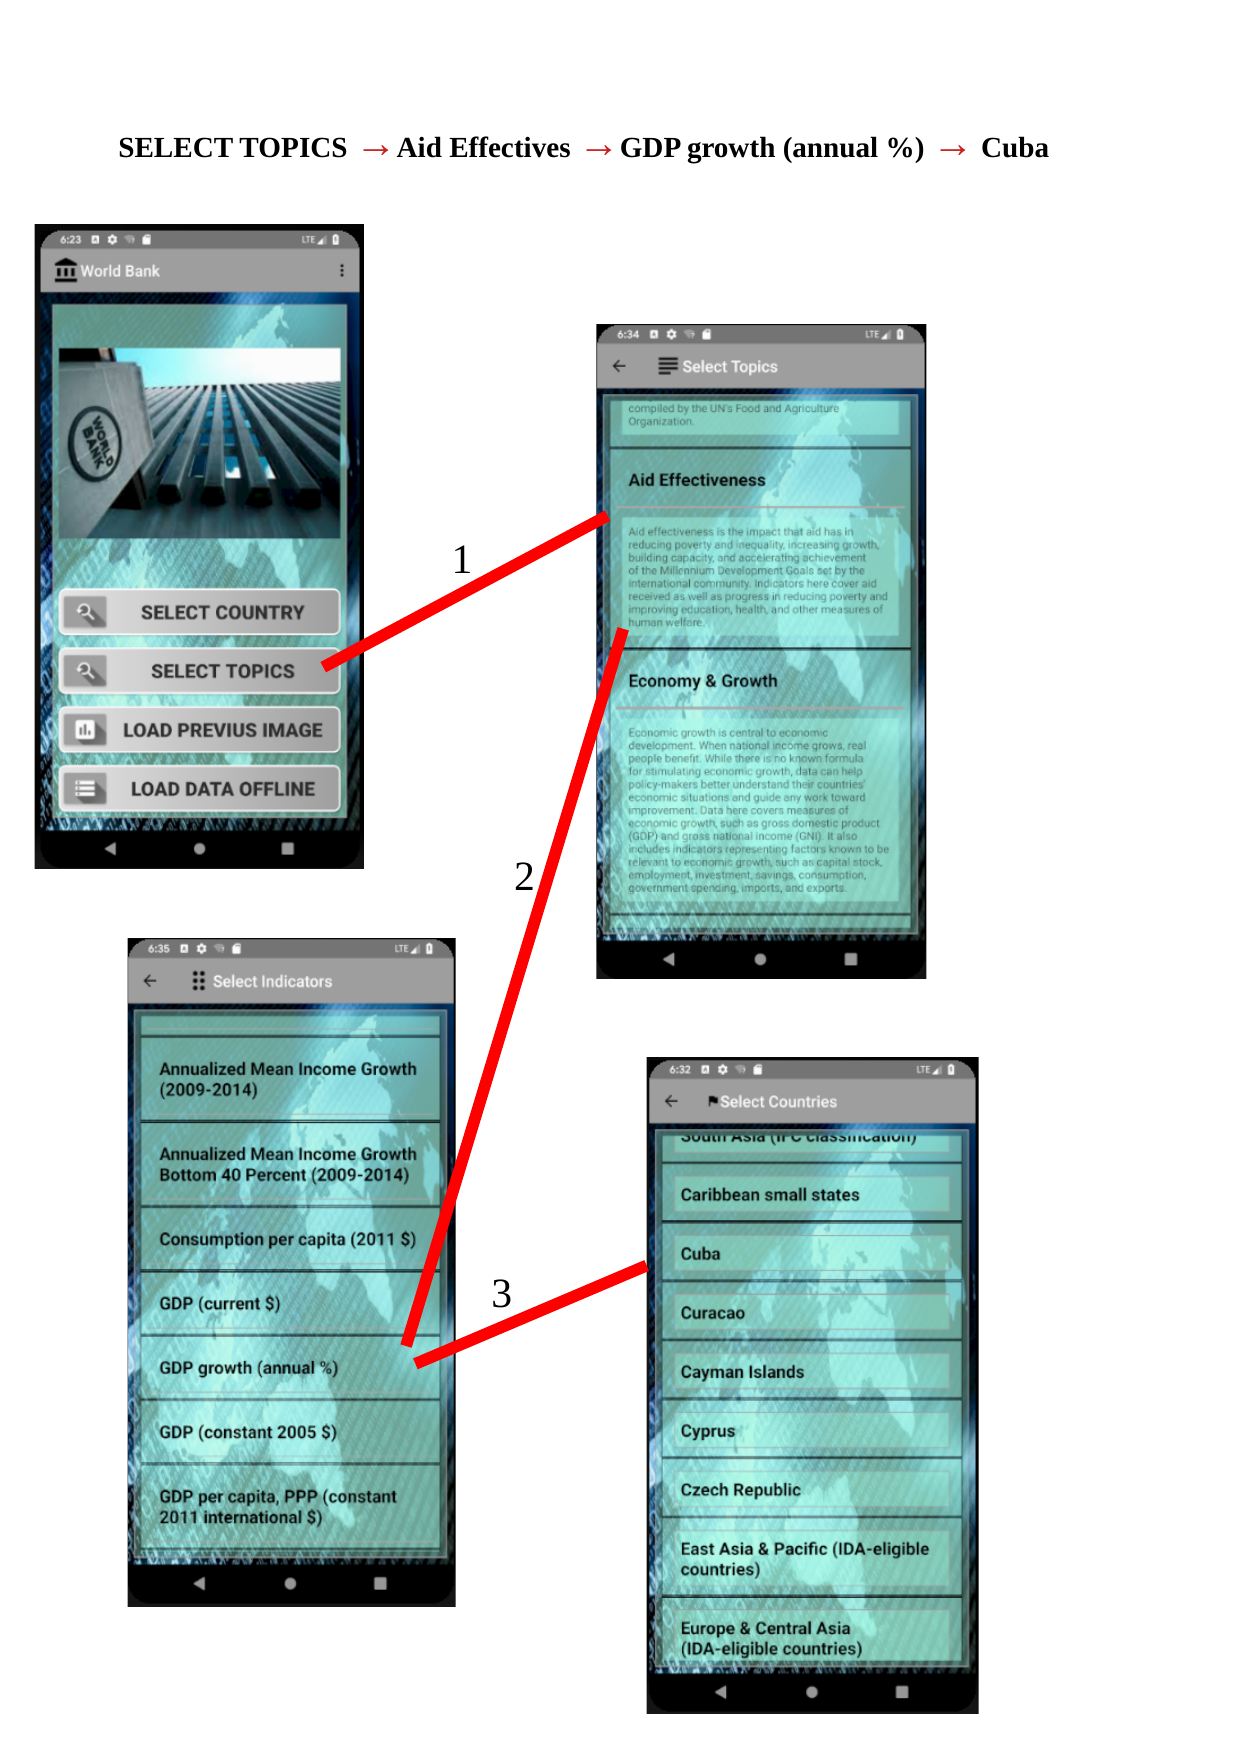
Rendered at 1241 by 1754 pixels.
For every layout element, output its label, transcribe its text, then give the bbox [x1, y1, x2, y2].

picture [596, 324, 927, 979]
text [548, 851, 596, 899]
picture [646, 1057, 979, 1714]
text 3 [456, 1268, 623, 1316]
picture [34, 224, 364, 869]
text [927, 535, 1122, 583]
text [927, 851, 1122, 899]
text [546, 1273, 646, 1316]
text SELECT TOPICS →Aid Effectives →GDP growth (annual %) → Cuba [118, 118, 1122, 166]
picture [127, 938, 456, 1607]
text 1 [364, 535, 556, 583]
text [496, 535, 596, 583]
text [118, 1268, 127, 1316]
text 2 [118, 851, 549, 899]
text [979, 1268, 1122, 1316]
